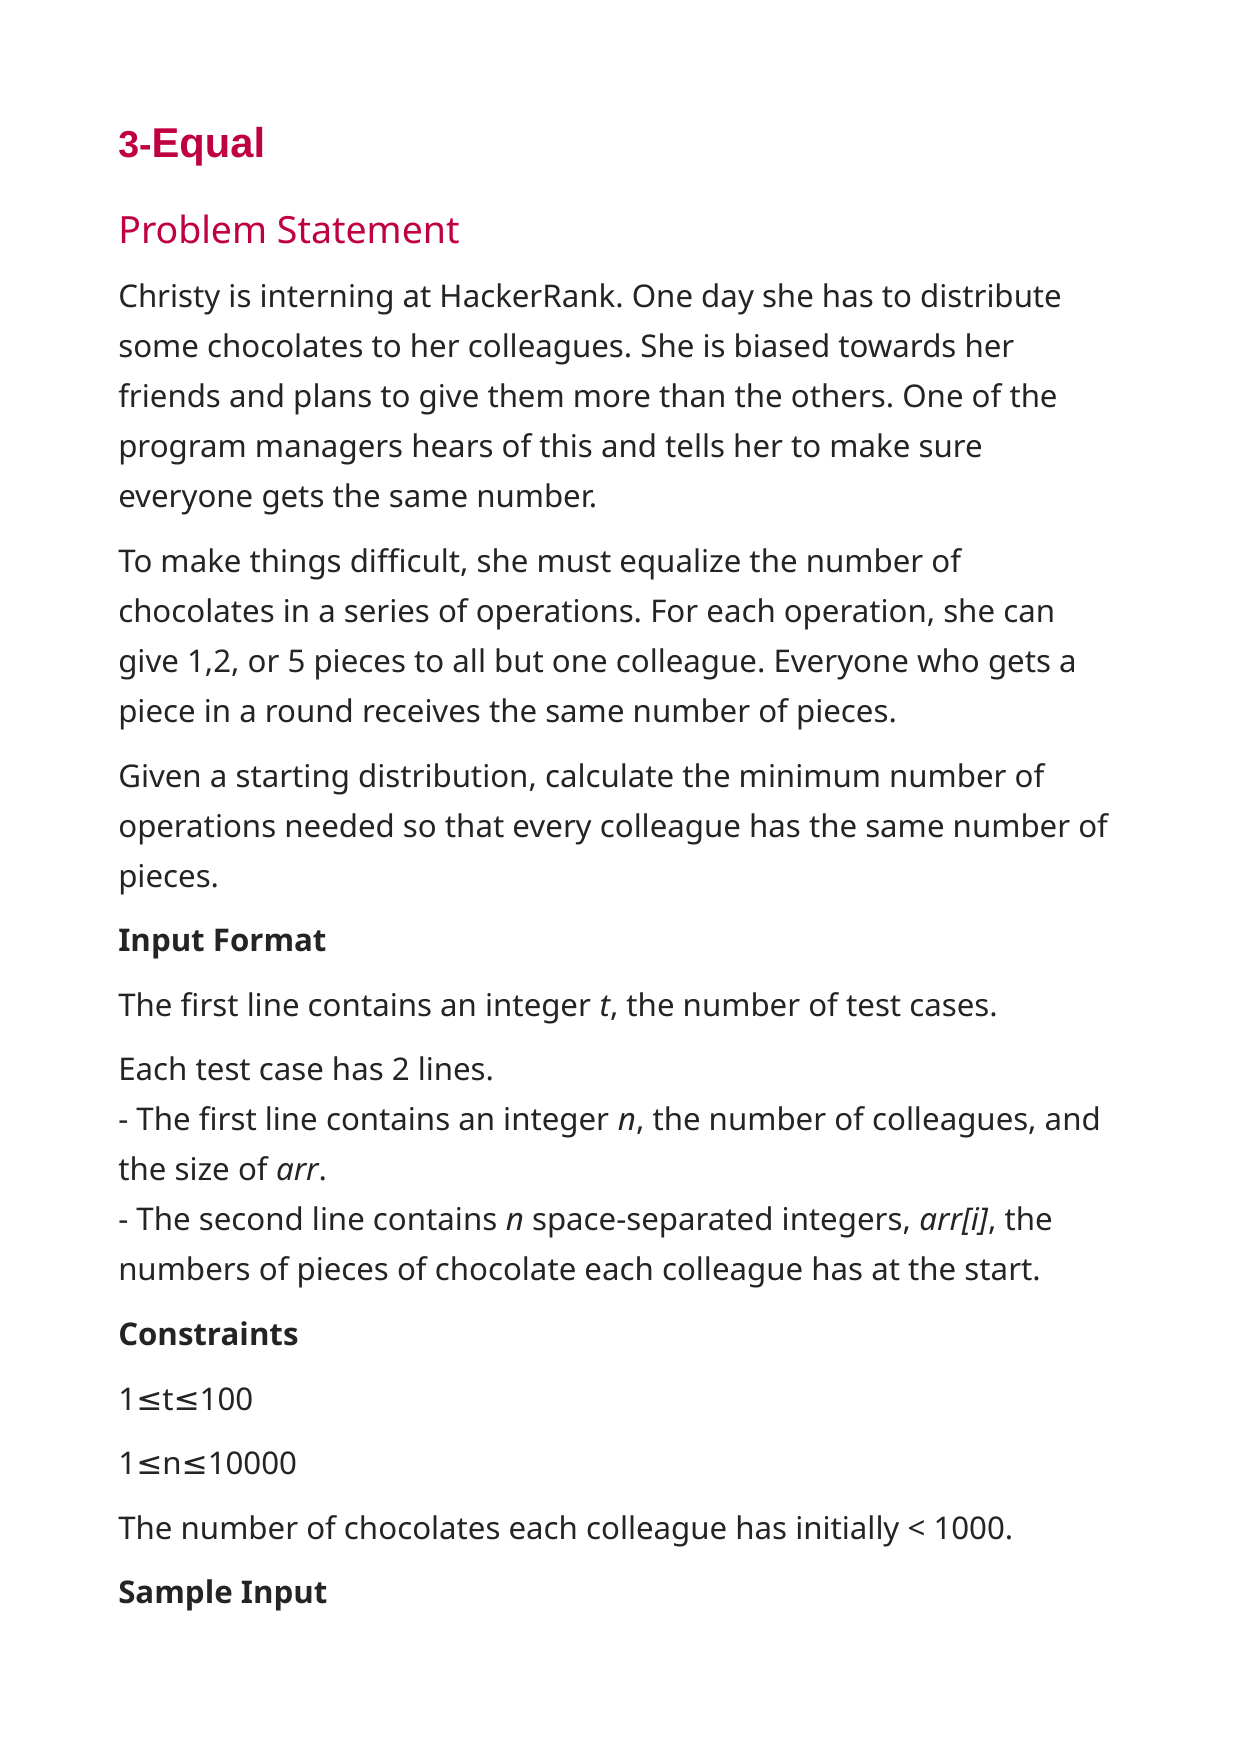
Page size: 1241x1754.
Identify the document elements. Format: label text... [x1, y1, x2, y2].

text To make things difficult, she must equalize the number of chocolates in a series of operations. For each operation, she can give 1,2, or 5 pieces to all but one colleague. Everyone who gets a piece in a round receives the same number of pieces. [118, 532, 1122, 732]
text Given a starting distribution, calculate the minimum number of operations needed so that every colleague has the same number of pieces. [118, 746, 1122, 896]
subtitle Problem Statement [118, 203, 1122, 254]
text The number of chocolates each colleague has initially < 1000. [118, 1498, 1122, 1548]
subtitle 3-Equal [118, 118, 1122, 166]
text Constraints [118, 1304, 1122, 1354]
text 1≤t≤100 [118, 1369, 1122, 1419]
text 1≤n≤10000 [118, 1434, 1122, 1484]
text Christy is interning at HackerRank. One day she has to distribute some chocolates to her colleagues. She is biased towards her friends and plans to give them more than the others. One of the program managers hears of this and tells her to make sure everyone gets the same number. [118, 267, 1122, 517]
text Each test case has 2 lines. - The first line contains an integer n, the number of colleagues, and the size of arr. - The second line contains n space-separated integers, arr[i], the numbers of pieces of chocolate each colleague has at the start. [118, 1040, 1122, 1290]
text Input Format [118, 911, 1122, 961]
text The first line contains an integer t, the number of test cases. [118, 975, 1122, 1025]
text Sample Input [118, 1563, 1122, 1613]
